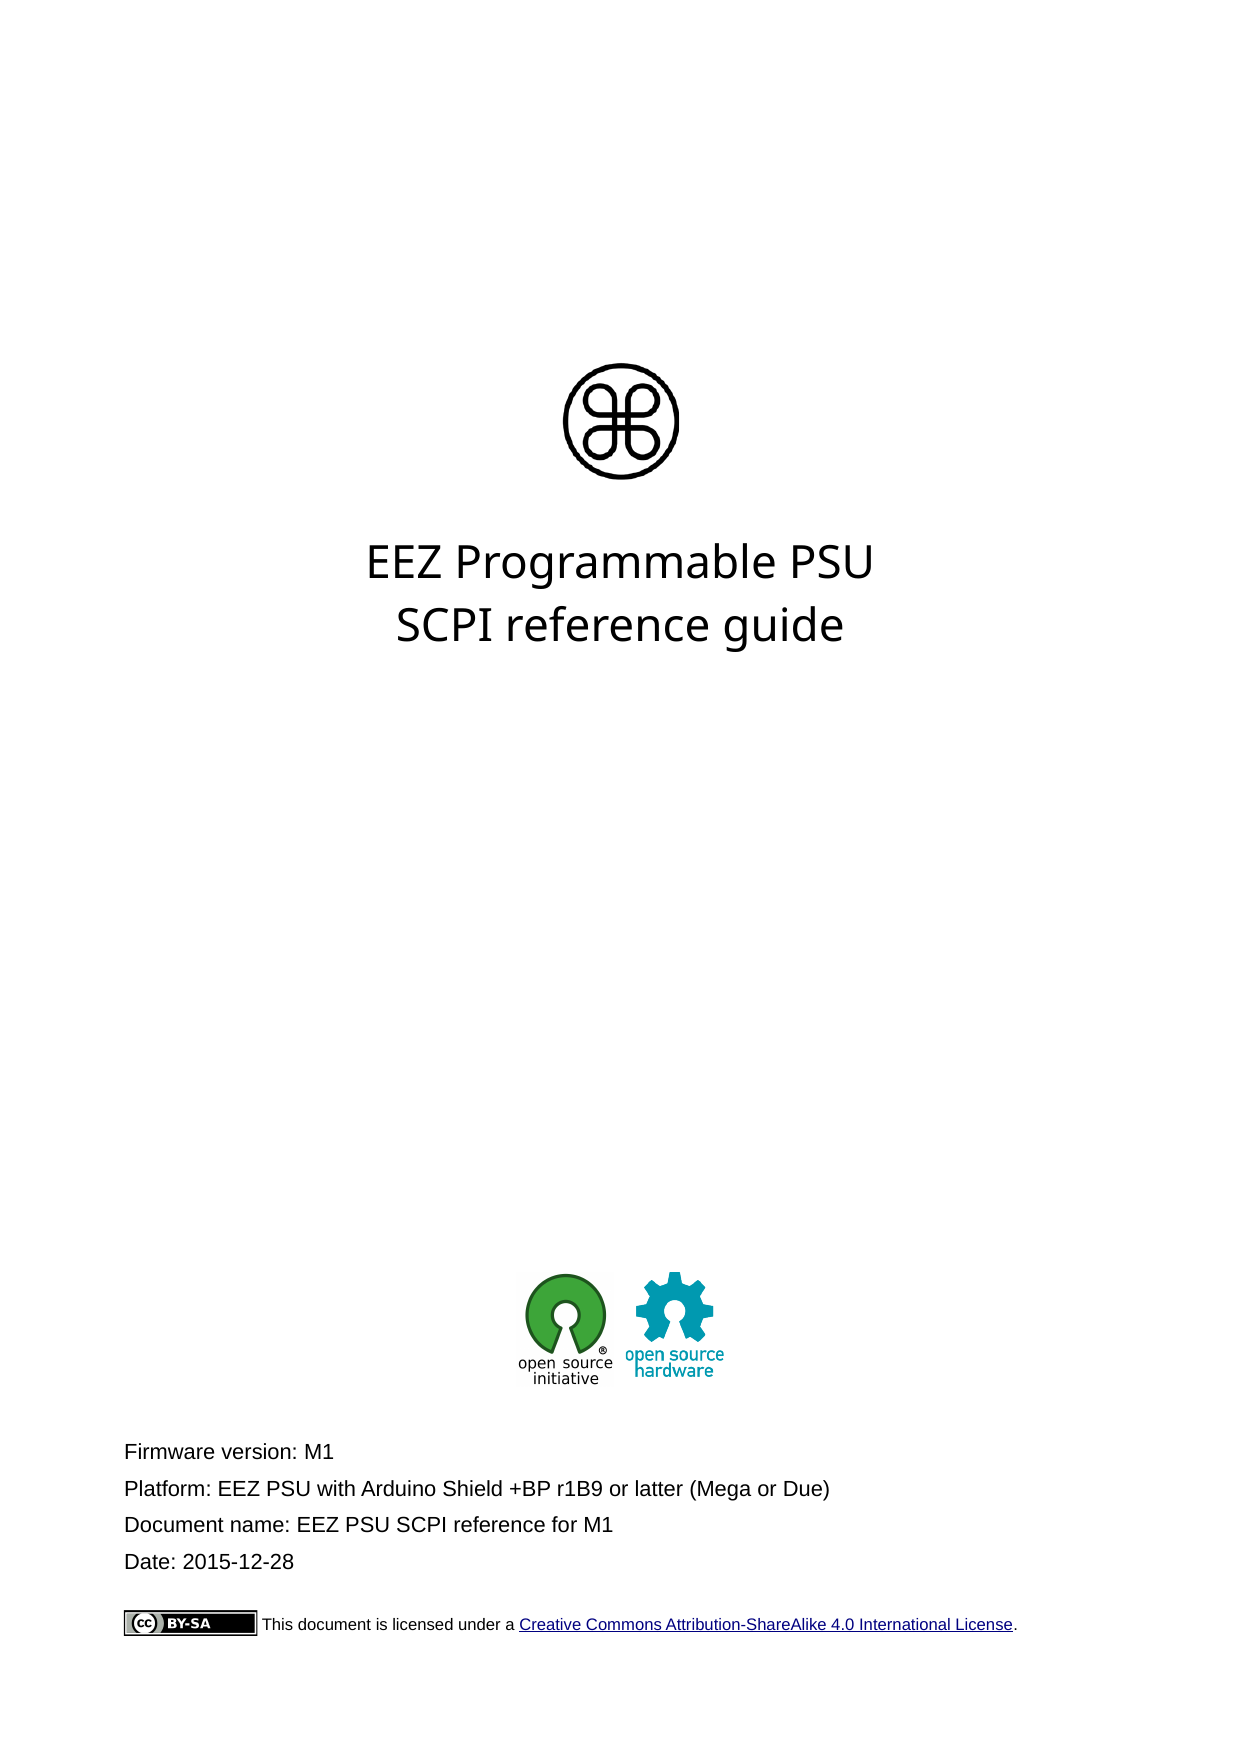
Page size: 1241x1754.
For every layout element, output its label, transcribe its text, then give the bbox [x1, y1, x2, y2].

picture [123, 1610, 258, 1636]
picture [625, 1272, 724, 1377]
picture [516, 1272, 615, 1387]
title EEZ Programmable PSU SCPI reference guide [118, 530, 1122, 655]
table_cell Platform: EEZ PSU with Arduino Shield +BP r1B9 or latter (Mega or Due) [118, 1470, 1122, 1506]
table_header [620, 1265, 1122, 1272]
table_cell [620, 1543, 1122, 1580]
picture [561, 361, 680, 480]
table_cell Document name: EEZ PSU SCPI reference for M1 [118, 1506, 1122, 1543]
table_cell [620, 1433, 1122, 1470]
table_cell Firmware version: M1 [118, 1433, 620, 1470]
table_cell This document is licensed under a Creative Commons Attribution-ShareAlike 4.0 International License. [118, 1580, 1122, 1641]
table_header [118, 1265, 620, 1433]
table_cell Date: 2015-12-28 [118, 1543, 620, 1580]
table_header [620, 1273, 1122, 1433]
